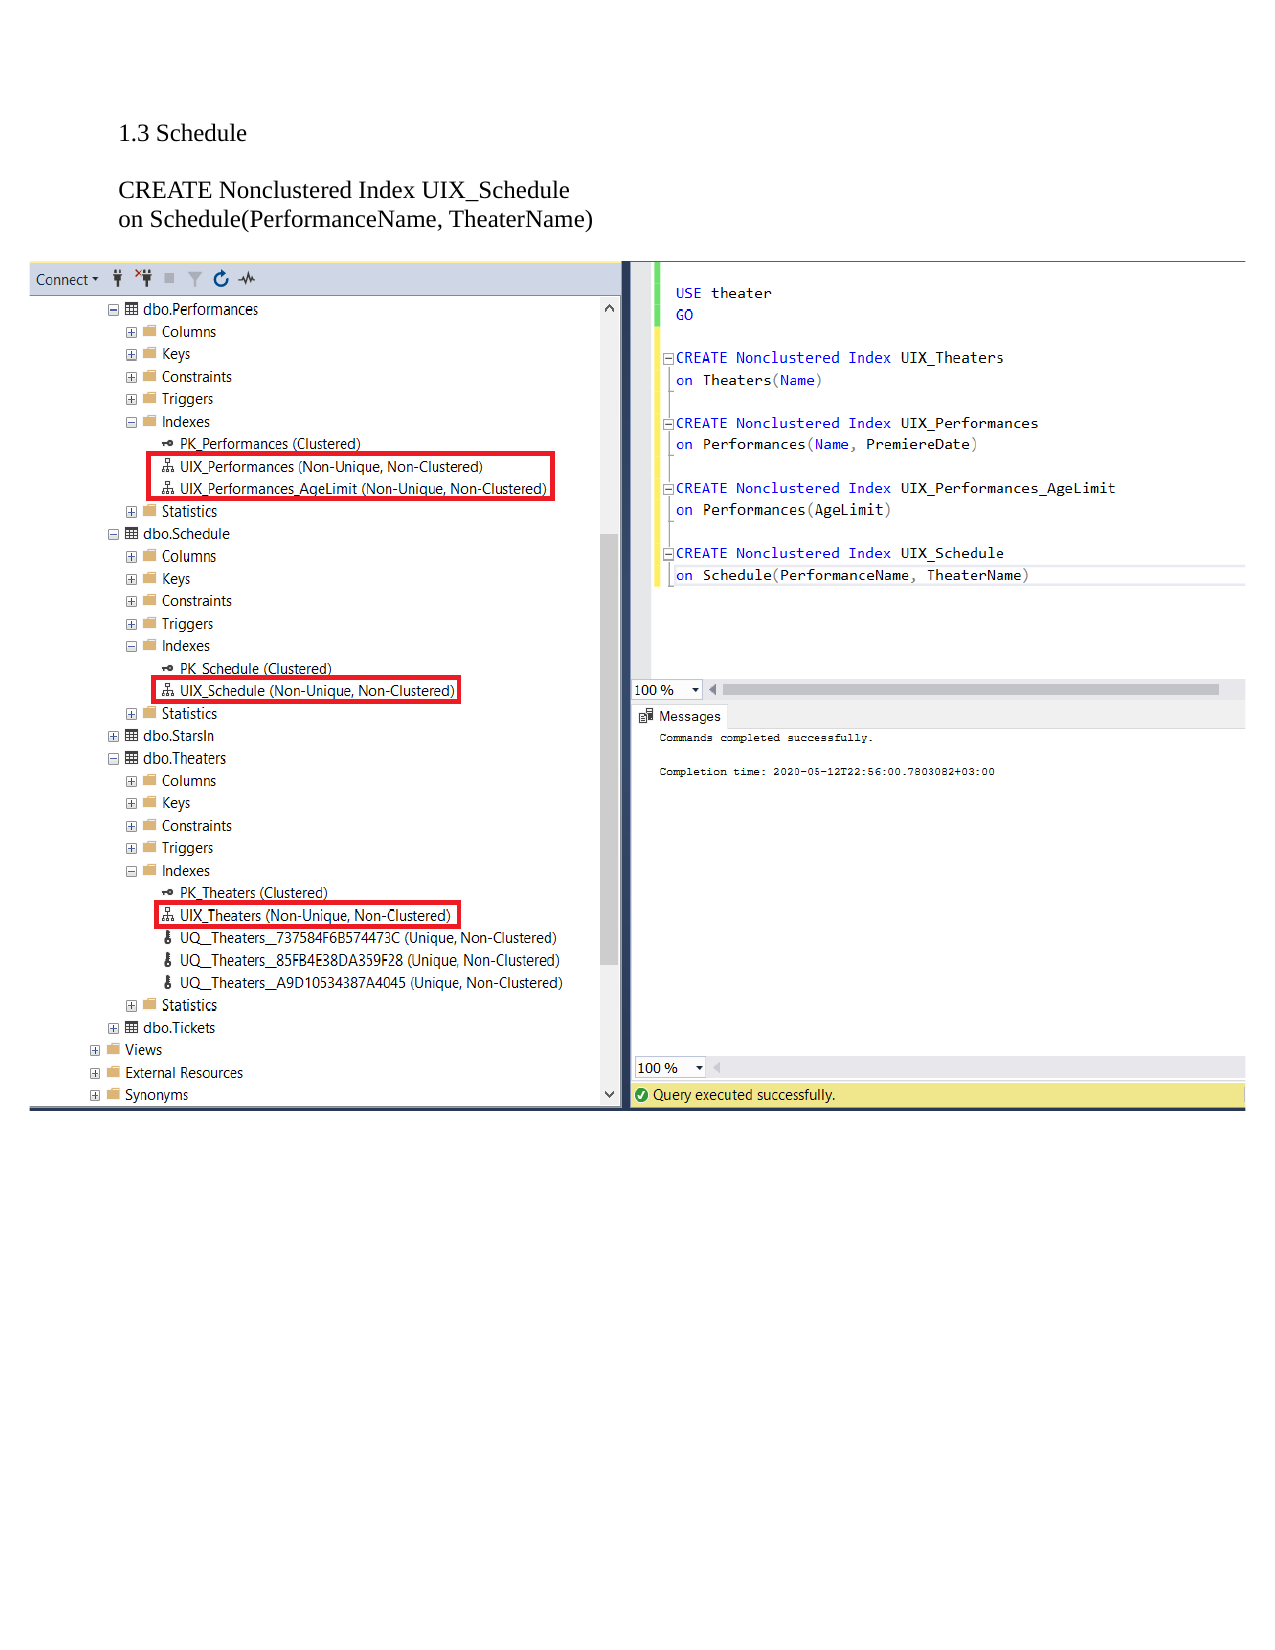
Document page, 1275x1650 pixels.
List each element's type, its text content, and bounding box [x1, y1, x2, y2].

text CREATE Nonclustered Index UIX_Schedule [118, 176, 1157, 204]
text 1.3 Schedule [118, 118, 1157, 147]
text on Schedule(PerformanceName, TheaterName) [118, 204, 1157, 233]
picture [29, 261, 1246, 1111]
